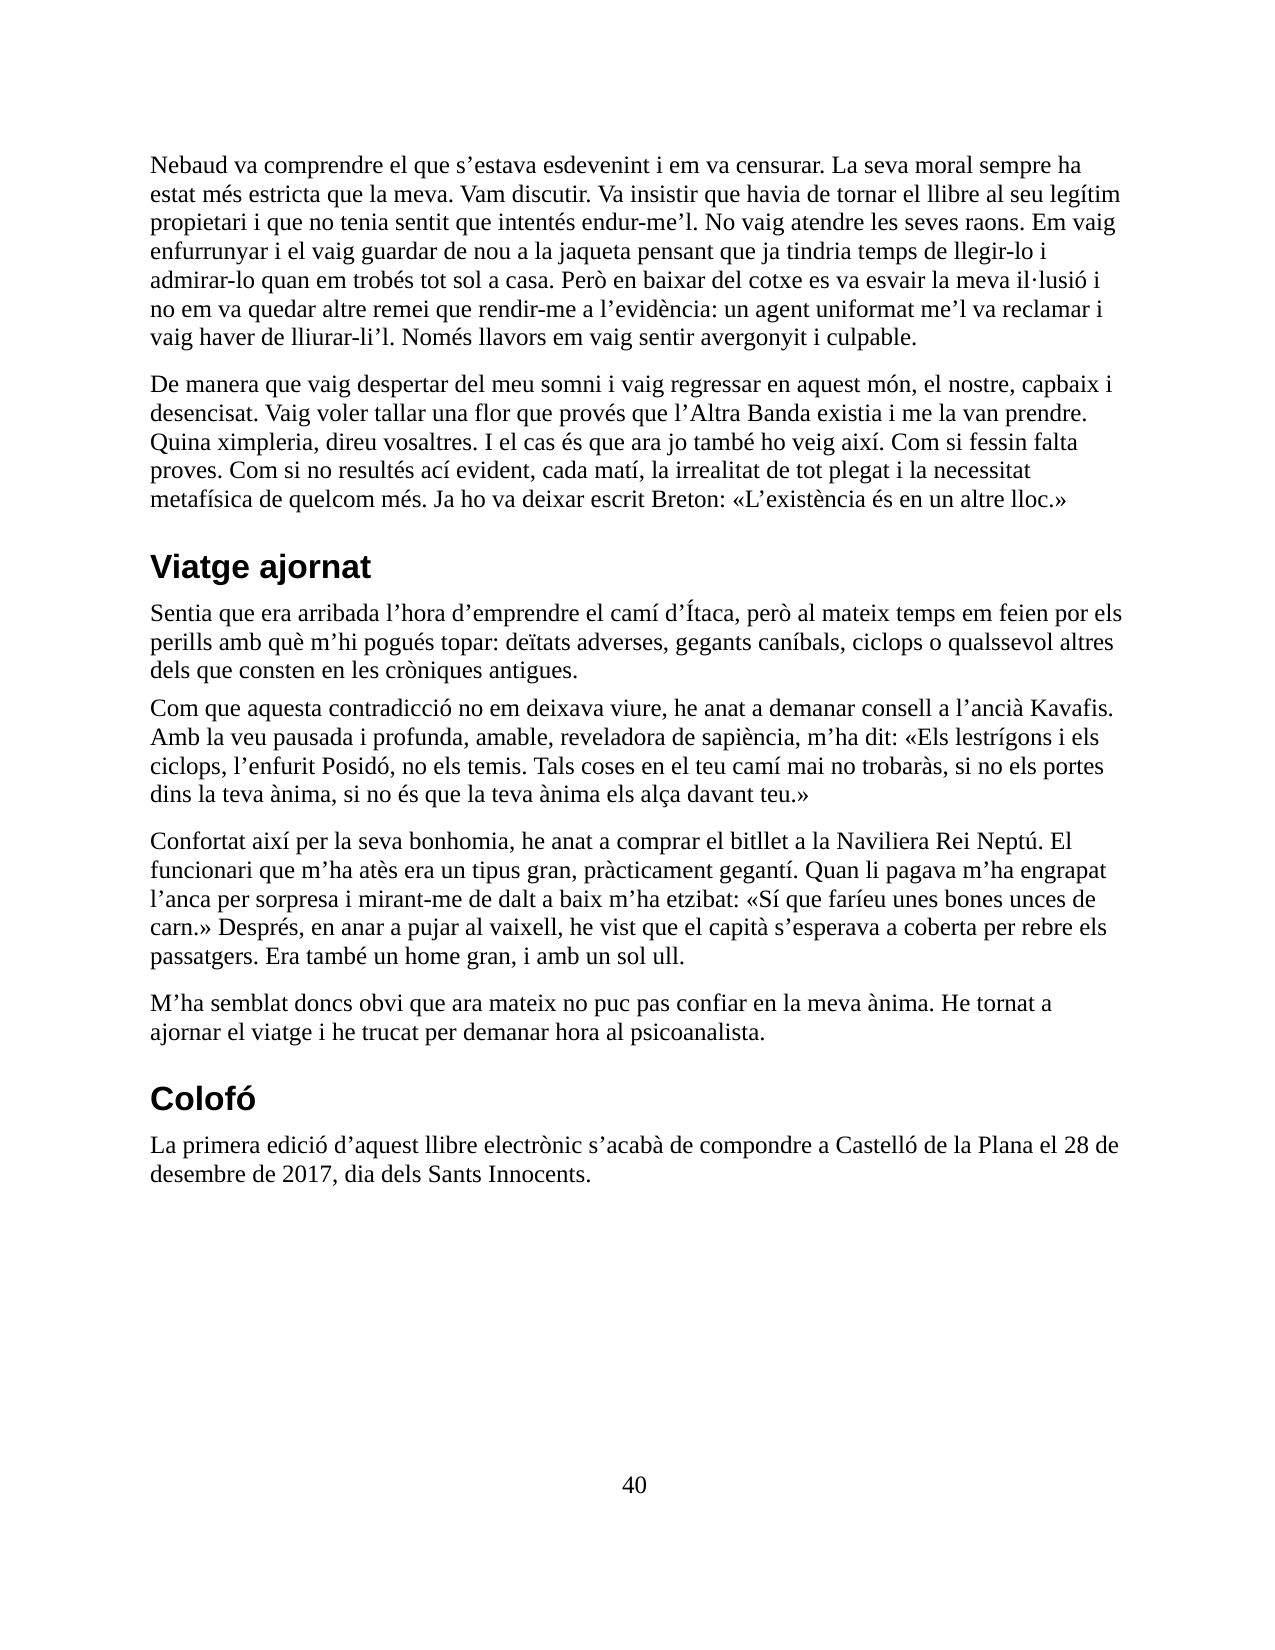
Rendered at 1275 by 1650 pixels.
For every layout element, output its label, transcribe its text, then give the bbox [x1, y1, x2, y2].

text Com que aquesta contradicció no em deixava viure, he anat a demanar consell a l’ancià Kavafis. Amb la veu pausada i profunda, amable, reveladora de sapiència, m’ha dit: «Els lestrígons i els ciclops, l’enfurit Posidó, no els temis. Tals coses en el teu camí mai no trobaràs, si no els portes dins la teva ànima, si no és que la teva ànima els alça davant teu.» [150, 693, 1125, 808]
text Sentia que era arribada l’hora d’emprendre el camí d’Ítaca, però al mateix temps em feien por els perills amb què m’hi pogués topar: deïtats adverses, gegants caníbals, ciclops o qualssevol altres dels que consten en les cròniques antigues. [150, 598, 1125, 684]
text Nebaud va comprendre el que s’estava esdevenint i em va censurar. La seva moral sempre ha estat més estricta que la meva. Vam discutir. Va insistir que havia de tornar el llibre al seu legítim propietari i que no tenia sentit que intentés endur-me’l. No vaig atendre les seves raons. Em vaig enfurrunyar i el vaig guardar de nou a la jaqueta pensant que ja tindria temps de llegir-lo i admirar-lo quan em trobés tot sol a casa. Però en baixar del cotxe es va esvair la meva il·lusió i no em va quedar altre remei que rendir-me a l’evidència: un agent uniformat me’l va reclamar i vaig haver de lliurar-li’l. Només llavors em vaig sentir avergonyit i culpable. [150, 150, 1125, 351]
text De manera que vaig despertar del meu somni i vaig regressar en aquest món, el nostre, capbaix i desencisat. Vaig voler tallar una flor que provés que l’Altra Banda existia i me la van prendre. Quina ximpleria, direu vosaltres. I el cas és que ara jo també ho veig així. Com si fessin falta proves. Com si no resultés ací evident, cada matí, la irrealitat de tot plegat i la necessitat metafísica de quelcom més. Ja ho va deixar escrit Breton: «L’existència és en un altre lloc.» [150, 369, 1125, 513]
text Confortat així per la seva bonhomia, he anat a comprar el bitllet a la Naviliera Rei Neptú. El funcionari que m’ha atès era un tipus gran, pràcticament gegantí. Quan li pagava m’ha engrapat l’anca per sorpresa i mirant-me de dalt a baix m’ha etzibat: «Sí que faríeu unes bones unces de carn.» Després, en anar a pujar al vaixell, he vist que el capità s’esperava a coberta per rebre els passatgers. Era també un home gran, i amb un sol ull. [150, 826, 1125, 970]
subtitle Viatge ajornat [150, 547, 1125, 586]
text M’ha semblat doncs obvi que ara mateix no puc pas confiar en la meva ànima. He tornat a ajornar el viatge i he trucat per demanar hora al psicoanalista. [150, 988, 1125, 1045]
subtitle Colofó [150, 1079, 1125, 1118]
text La primera edició d’aquest llibre electrònic s’acabà de compondre a Castelló de la Plana el 28 de desembre de 2017, dia dels Sants Innocents. [150, 1130, 1125, 1188]
